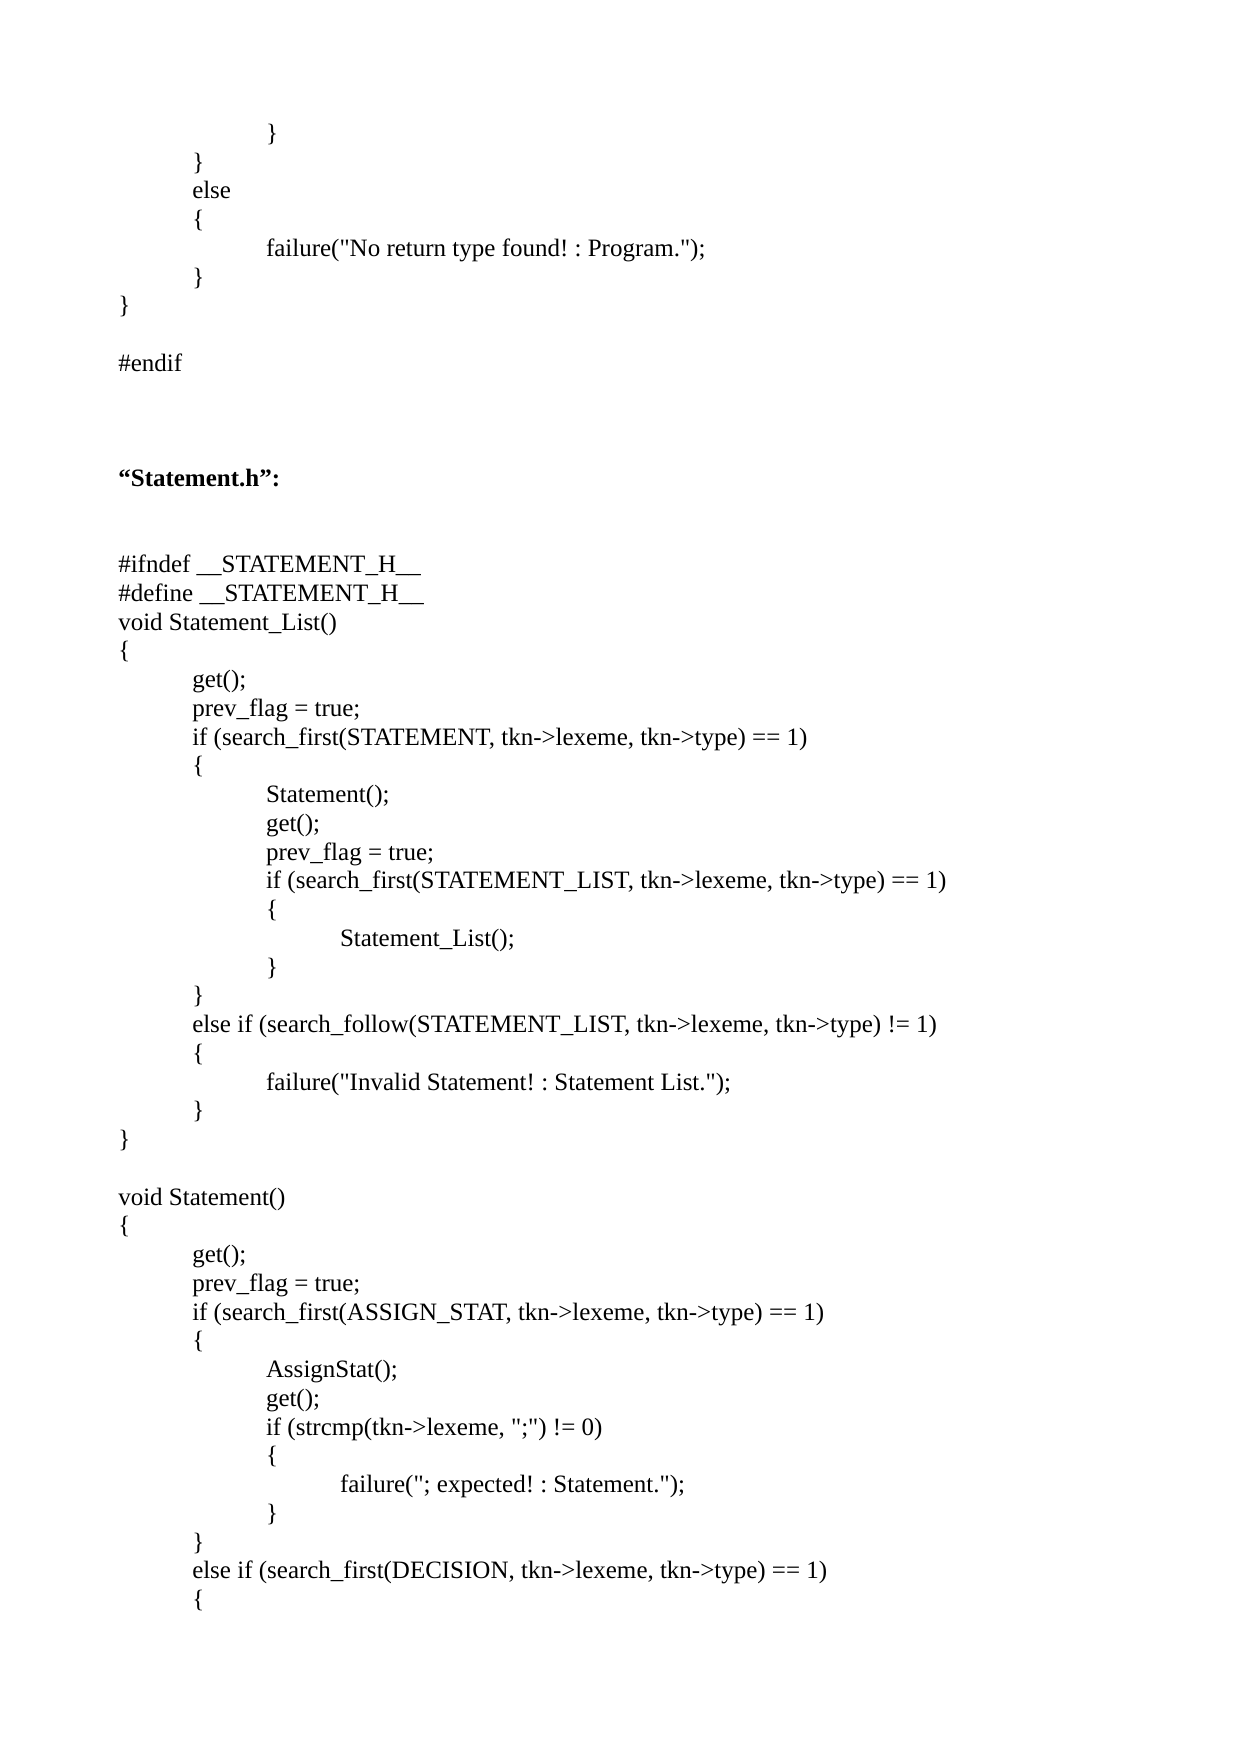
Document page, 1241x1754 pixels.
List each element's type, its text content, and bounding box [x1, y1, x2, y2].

text prev_flag = true; [118, 1268, 1122, 1297]
text } [118, 1527, 1122, 1556]
text { [118, 894, 1122, 923]
text else if (search_first(DECISION, tkn->lexeme, tkn->type) == 1) [118, 1556, 1122, 1584]
text Statement_List(); [118, 923, 1122, 952]
text else [118, 176, 1122, 204]
text void Statement_List() [118, 607, 1122, 636]
text { [118, 1326, 1122, 1354]
text void Statement() [118, 1182, 1122, 1211]
text AssignStat(); [118, 1354, 1122, 1383]
text } [118, 952, 1122, 981]
text { [118, 1211, 1122, 1239]
text failure("Invalid Statement! : Statement List."); [118, 1067, 1122, 1096]
text { [118, 636, 1122, 664]
text get(); [118, 808, 1122, 837]
text get(); [118, 664, 1122, 693]
text { [118, 1441, 1122, 1469]
text #endif [118, 348, 1122, 377]
text get(); [118, 1239, 1122, 1268]
text get(); [118, 1383, 1122, 1412]
text else if (search_follow(STATEMENT_LIST, tkn->lexeme, tkn->type) != 1) [118, 1009, 1122, 1038]
text } [118, 147, 1122, 176]
text { [118, 1584, 1122, 1613]
text Statement(); [118, 779, 1122, 808]
text } [118, 118, 1122, 147]
text } [118, 1096, 1122, 1124]
text { [118, 751, 1122, 779]
text failure("; expected! : Statement."); [118, 1469, 1122, 1498]
text } [118, 291, 1122, 319]
text { [118, 204, 1122, 233]
text } [118, 981, 1122, 1009]
text “Statement.h”: [118, 463, 1122, 492]
text if (search_first(STATEMENT_LIST, tkn->lexeme, tkn->type) == 1) [118, 866, 1122, 894]
text if (search_first(ASSIGN_STAT, tkn->lexeme, tkn->type) == 1) [118, 1297, 1122, 1326]
text } [118, 1498, 1122, 1527]
text if (search_first(STATEMENT, tkn->lexeme, tkn->type) == 1) [118, 722, 1122, 751]
text failure("No return type found! : Program."); [118, 233, 1122, 262]
text prev_flag = true; [118, 693, 1122, 722]
text if (strcmp(tkn->lexeme, ";") != 0) [118, 1412, 1122, 1441]
text { [118, 1038, 1122, 1067]
text } [118, 262, 1122, 291]
text #define __STATEMENT_H__ [118, 578, 1122, 607]
text #ifndef __STATEMENT_H__ [118, 549, 1122, 578]
text prev_flag = true; [118, 837, 1122, 866]
text } [118, 1124, 1122, 1153]
